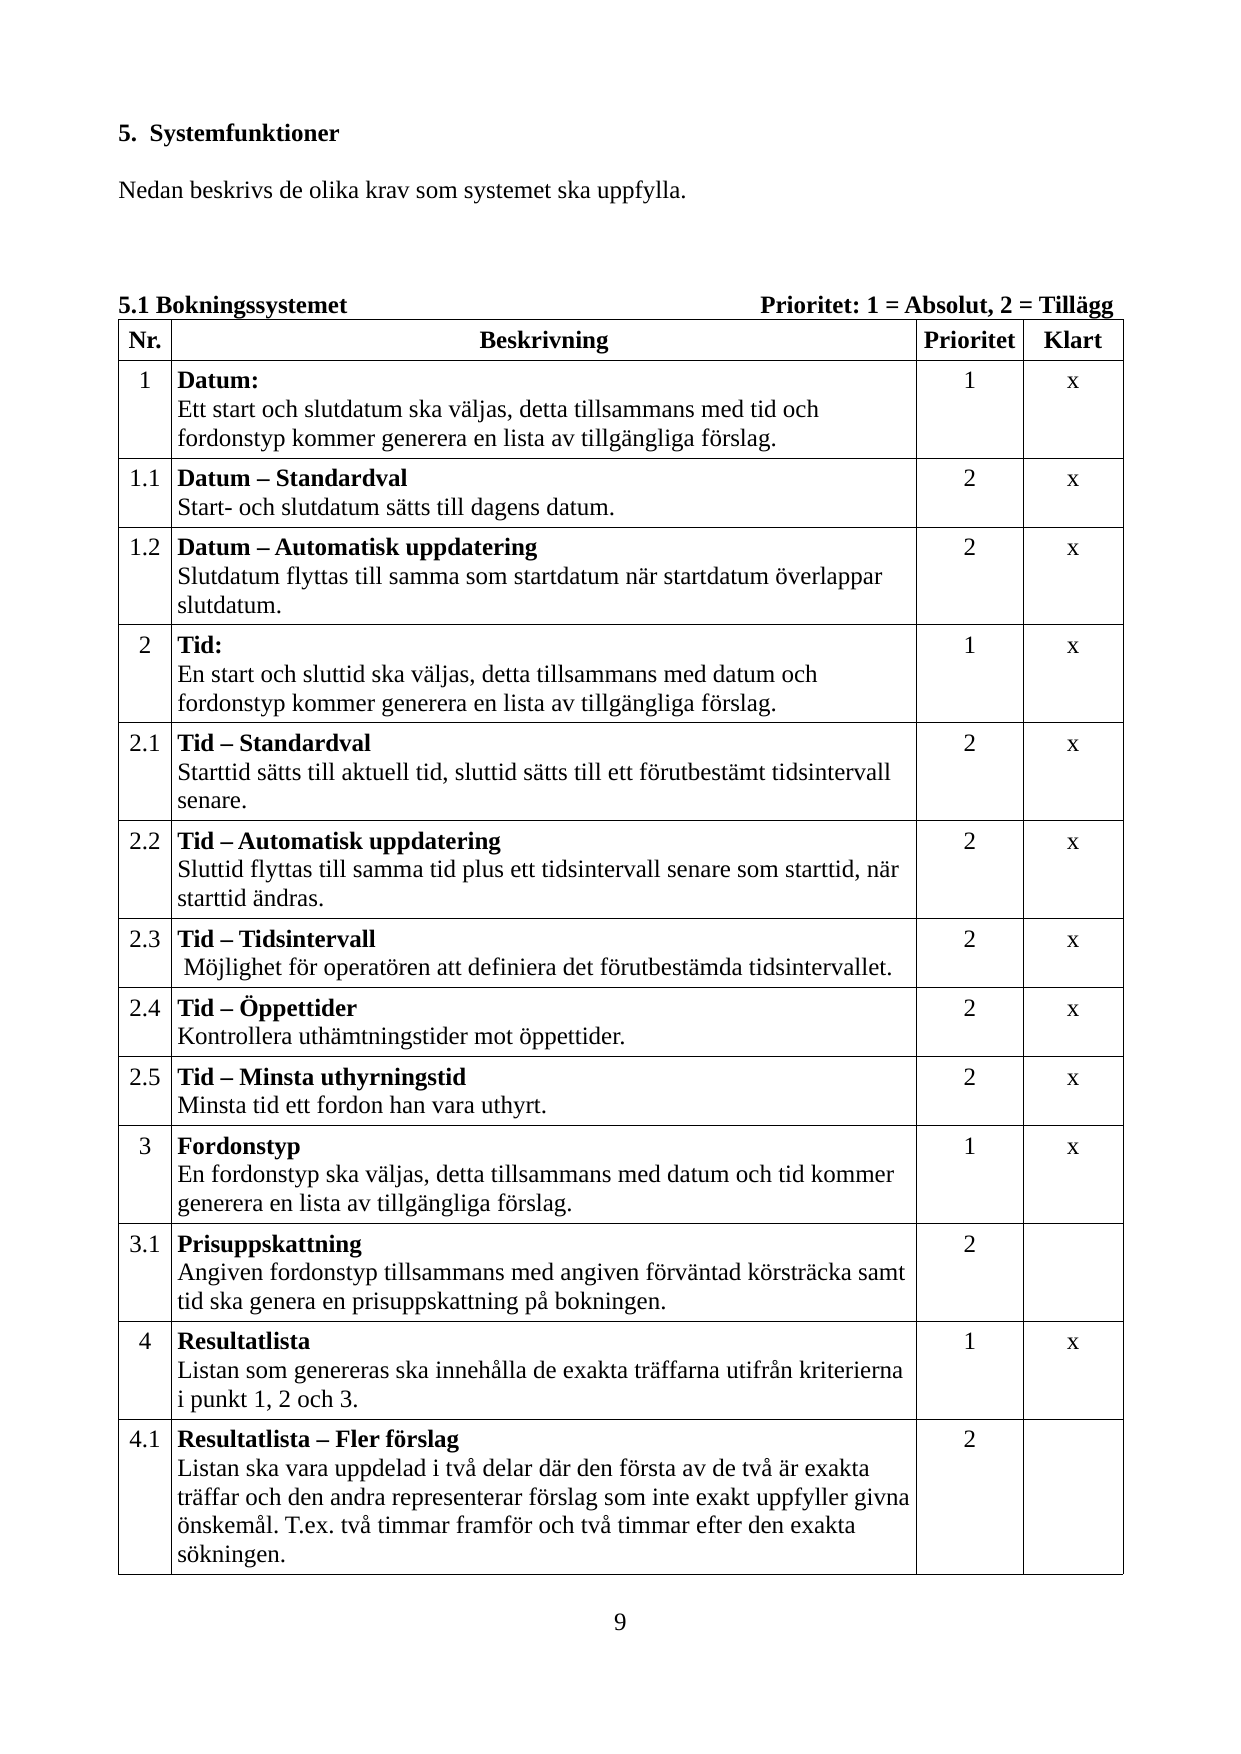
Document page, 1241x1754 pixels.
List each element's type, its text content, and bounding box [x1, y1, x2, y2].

table_cell 2 [917, 528, 1023, 624]
table_cell x [1024, 821, 1123, 918]
text 5. Systemfunktioner [118, 118, 1122, 147]
table_cell 2,4 [119, 988, 171, 1056]
table_cell 2 [917, 1057, 1023, 1125]
table_cell Prisuppskattning Angiven fordonstyp tillsammans med angiven förväntad körsträcka samt tid ska genera en prisuppskattning på bokningen. [172, 1224, 916, 1321]
table_cell Tid – Öppettider Kontrollera uthämtningstider mot öppettider. [172, 988, 916, 1056]
table_cell 1 [119, 361, 171, 457]
table_cell Datum – Automatisk uppdatering Slutdatum flyttas till samma som startdatum när startdatum överlappar slutdatum. [172, 528, 916, 624]
table_cell 1 [917, 1126, 1023, 1223]
table_cell 2 [917, 821, 1023, 918]
table_cell Tid – Automatisk uppdatering Sluttid flyttas till samma tid plus ett tidsintervall senare som starttid, när starttid ändras. [172, 821, 916, 918]
table_cell 3 [119, 1126, 171, 1223]
table_cell 3,1 [119, 1224, 171, 1321]
table_cell 2,1 [119, 723, 171, 820]
table_cell x [1024, 361, 1123, 457]
table_cell 1 [917, 625, 1023, 722]
table_cell 2,3 [119, 919, 171, 987]
table_cell x [1024, 1322, 1123, 1418]
table_cell x [1024, 988, 1123, 1056]
table_cell x [1024, 528, 1123, 624]
table_cell Tid – Tidsintervall Möjlighet för operatören att definiera det förutbestämda tidsintervallet. [172, 919, 916, 987]
table_cell 2 [917, 919, 1023, 987]
table_header Prioritet [917, 320, 1023, 360]
table_cell [1024, 1420, 1123, 1574]
table_cell Resultatlista Listan som genereras ska innehålla de exakta träffarna utifrån kriterierna i punkt 1, 2 och 3. [172, 1322, 916, 1418]
table_cell 2 [917, 1224, 1023, 1321]
text Nedan beskrivs de olika krav som systemet ska uppfylla. [118, 176, 1122, 204]
table_cell 1,2 [119, 528, 171, 624]
table_cell Datum: Ett start och slutdatum ska väljas, detta tillsammans med tid och fordonstyp kommer generera en lista av tillgängliga förslag. [172, 361, 916, 457]
table_cell 2 [917, 1420, 1023, 1574]
table_cell 2 [917, 988, 1023, 1056]
table_cell 2 [917, 723, 1023, 820]
table_cell 1,1 [119, 459, 171, 527]
table_cell x [1024, 625, 1123, 722]
text 5.1 Bokningssystemet Prioritet: 1 = Absolut, 2 = Tillägg [118, 291, 1122, 319]
table_cell [1024, 1224, 1123, 1321]
table_cell 2 [119, 625, 171, 722]
table_cell x [1024, 459, 1123, 527]
table_cell Tid: En start och sluttid ska väljas, detta tillsammans med datum och fordonstyp kommer generera en lista av tillgängliga förslag. [172, 625, 916, 722]
table_cell 1 [917, 361, 1023, 457]
table_cell Tid – Standardval Starttid sätts till aktuell tid, sluttid sätts till ett förutbestämt tidsintervall senare. [172, 723, 916, 820]
table_header Nr. [119, 320, 171, 360]
table_cell Resultatlista – Fler förslag Listan ska vara uppdelad i två delar där den första av de två är exakta träffar och den andra representerar förslag som inte exakt uppfyller givna önskemål. T.ex. två timmar framför och två timmar efter den exakta sökningen. [172, 1420, 916, 1574]
table_cell x [1024, 723, 1123, 820]
table_cell 2,2 [119, 821, 171, 918]
table_header Beskrivning [172, 320, 916, 360]
table_cell 2 [917, 459, 1023, 527]
table_cell Fordonstyp En fordonstyp ska väljas, detta tillsammans med datum och tid kommer generera en lista av tillgängliga förslag. [172, 1126, 916, 1223]
table_cell Tid – Minsta uthyrningstid Minsta tid ett fordon han vara uthyrt. [172, 1057, 916, 1125]
table_cell 1 [917, 1322, 1023, 1418]
table_cell x [1024, 1057, 1123, 1125]
table_cell Datum – Standardval Start- och slutdatum sätts till dagens datum. [172, 459, 916, 527]
table_cell 4 [119, 1322, 171, 1418]
table_cell 2,5 [119, 1057, 171, 1125]
table_cell x [1024, 919, 1123, 987]
table_cell x [1024, 1126, 1123, 1223]
table_cell 4,1 [119, 1420, 171, 1574]
table_header Klart [1024, 320, 1123, 360]
